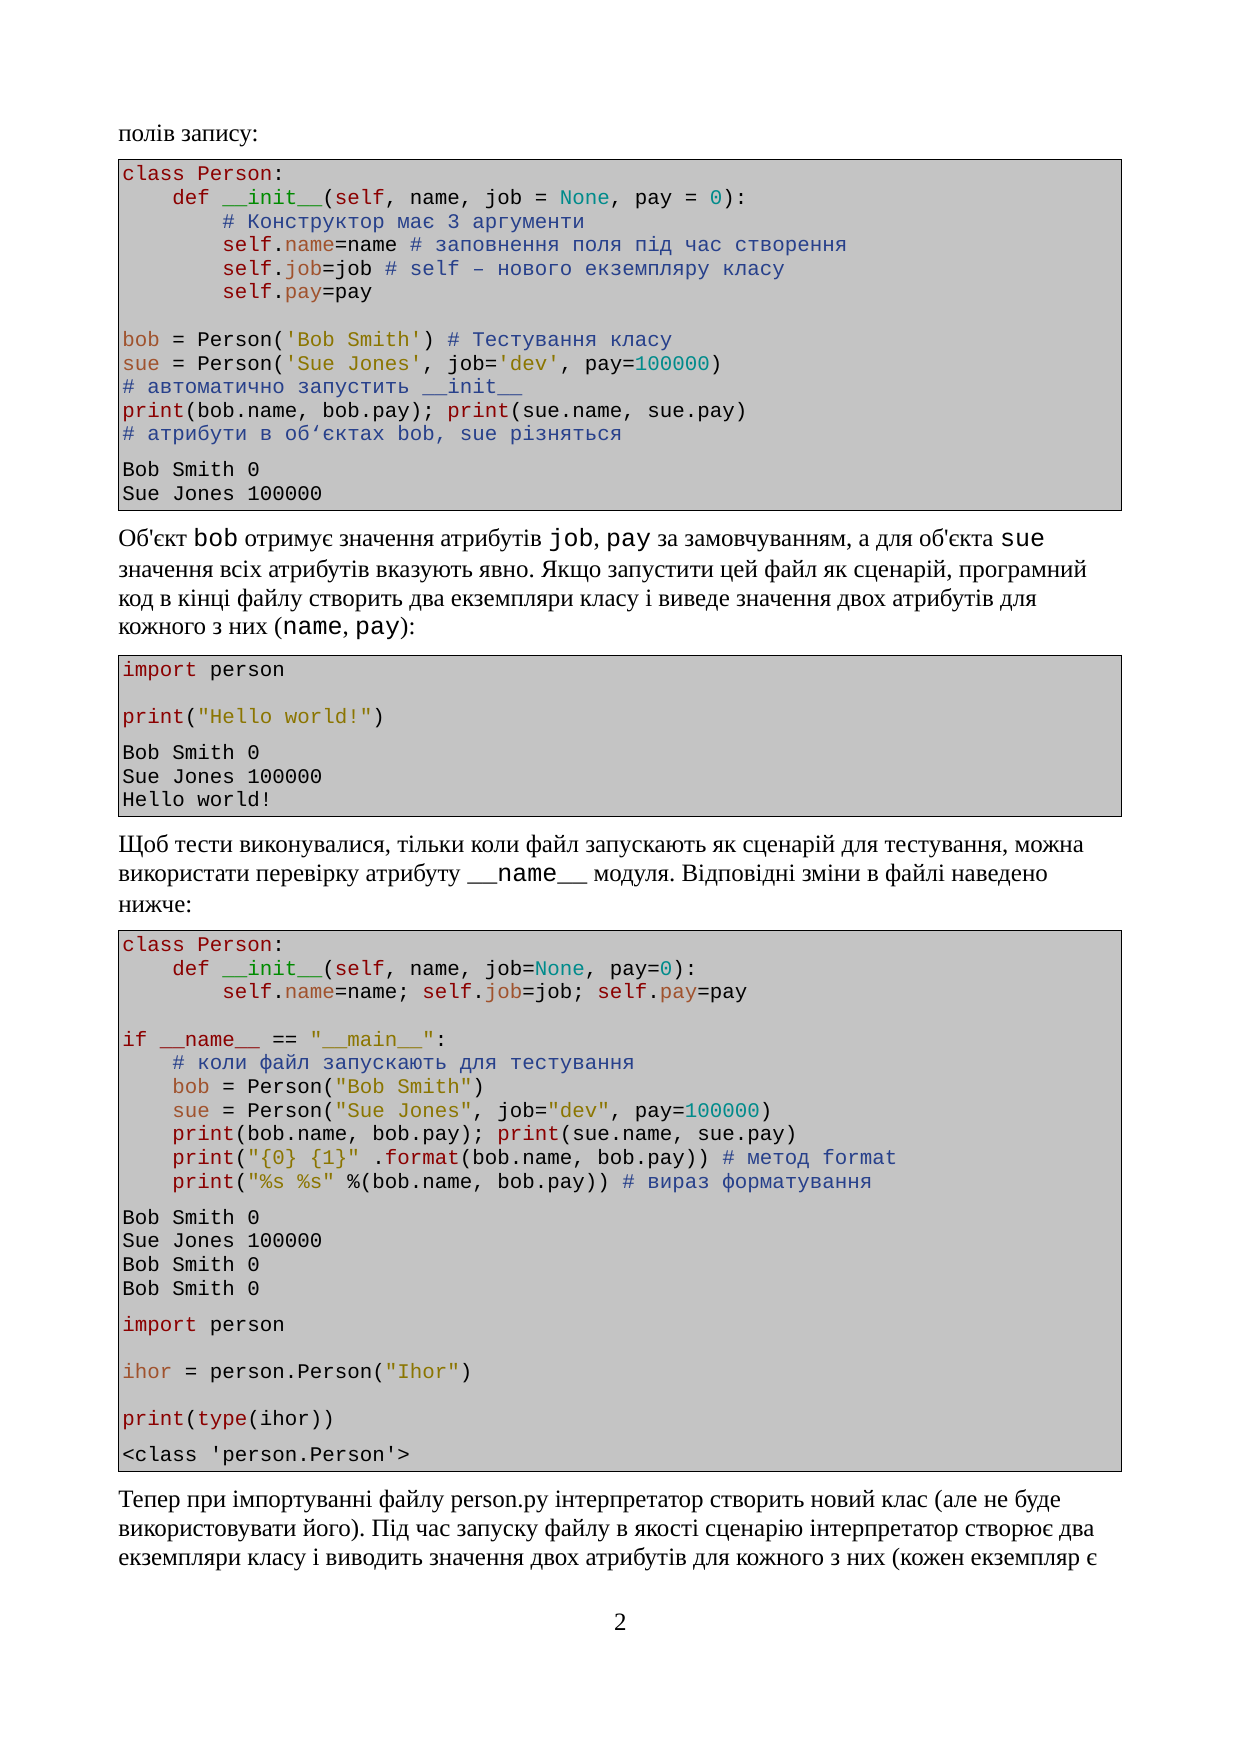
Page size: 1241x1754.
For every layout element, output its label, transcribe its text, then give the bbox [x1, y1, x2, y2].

text print(bob.name, bob.pay); print(sue.name, sue.pay) [119, 1119, 1121, 1143]
text class Person: [119, 160, 1121, 183]
text sue = Person('Sue Jones', job='dev', pay=100000) [119, 348, 1121, 372]
text Hello world! [119, 785, 1121, 816]
text print("{0} {1}" .format(bob.name, bob.pay)) # метод format [119, 1143, 1121, 1167]
text print(bob.name, bob.pay); print(sue.name, sue.pay) [119, 396, 1121, 419]
text ihor = person.Person("Ihor") [119, 1357, 1121, 1381]
text Bob Smith 0 [119, 738, 1121, 762]
text import person [119, 1310, 1121, 1333]
text <class 'person.Person'> [119, 1440, 1121, 1471]
text # коли файл запускають для тестування [119, 1048, 1121, 1072]
text Sue Jones 100000 [119, 479, 1121, 510]
text Тепер при імпортуванні файлу person.py інтерпретатор створить новий клас (але не буде використовувати його). Під час запуску файлу в якості сценарію інтерпретатор створює два екземпляри класу і виводить значення двох атрибутів для кожного з них (кожен екземпляр є [118, 1484, 1122, 1571]
text Об'єкт bob отримує значення атрибутів job, pay за замовчуванням, а для об'єкта sue значення всіх атрибутів вказують явно. Якщо запустити цей файл як сценарій, програмний код в кінці файлу створить два екземпляри класу і виведе значення двох атрибутів для кожного з них (name, pay): [118, 523, 1122, 642]
text print(type(ihor)) [119, 1404, 1121, 1432]
text полів запису: [118, 118, 1122, 147]
text Sue Jones 100000 [119, 762, 1121, 785]
text self.pay=pay [119, 278, 1121, 301]
text if __name__ == "__main__": [119, 1025, 1121, 1048]
text print("Hello world!") [119, 702, 1121, 730]
text Щоб тести виконувалися, тільки коли файл запускають як сценарій для тестування, можна використати перевірку атрибуту __name__ модуля. Відповідні зміни в файлі наведено нижче: [118, 829, 1122, 918]
text Sue Jones 100000 [119, 1226, 1121, 1250]
text class Person: [119, 931, 1121, 954]
text Bob Smith 0 [119, 456, 1121, 479]
text Bob Smith 0 [119, 1203, 1121, 1226]
text # Конструктор має 3 аргументи [119, 207, 1121, 230]
text self.name=name; self.job=job; self.pay=pay [119, 977, 1121, 1001]
text print("%s %s" %(bob.name, bob.pay)) # вираз форматування [119, 1167, 1121, 1194]
text Bob Smith 0 [119, 1250, 1121, 1274]
text self.job=job # self – нового екземпляру класу [119, 254, 1121, 278]
text Bob Smith 0 [119, 1274, 1121, 1301]
text def __init__(self, name, job = None, pay = 0): [119, 183, 1121, 207]
text bob = Person("Bob Smith") [119, 1072, 1121, 1096]
text import person [119, 656, 1121, 678]
text # атрибути в об‘єктах bob, sue різняться [119, 419, 1121, 447]
text sue = Person("Sue Jones", job="dev", pay=100000) [119, 1096, 1121, 1119]
text def __init__(self, name, job=None, pay=0): [119, 954, 1121, 977]
text # автоматично запустить __init__ [119, 372, 1121, 396]
text self.name=name # заповнення поля під час створення [119, 230, 1121, 254]
text bob = Person('Bob Smith') # Тестування класу [119, 325, 1121, 348]
